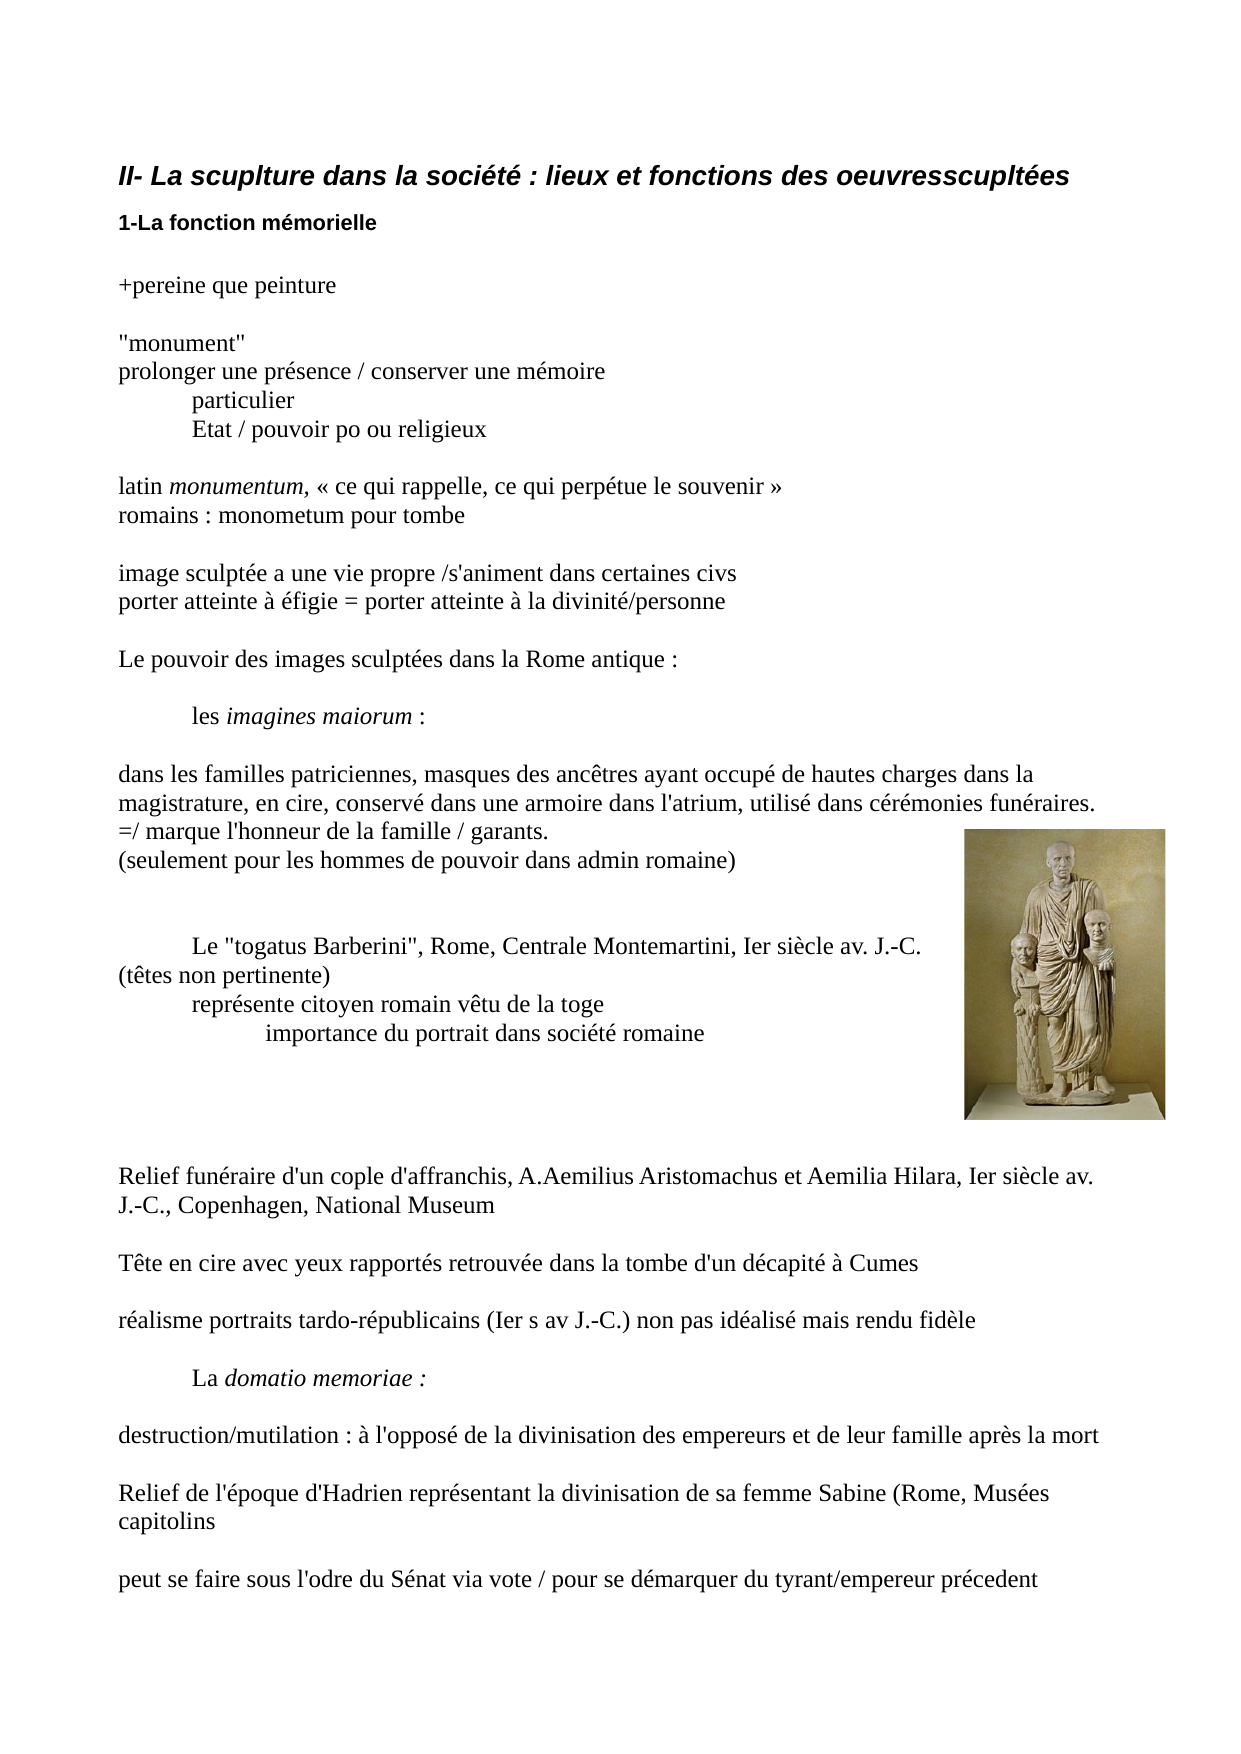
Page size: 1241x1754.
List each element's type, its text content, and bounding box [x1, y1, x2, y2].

text représente citoyen romain vêtu de la toge [118, 989, 964, 1018]
text destruction/mutilation : à l'opposé de la divinisation des empereurs et de leur famille après la mort [118, 1420, 1122, 1449]
text Relief funéraire d'un cople d'affranchis, A.Aemilius Aristomachus et Aemilia Hilara, Ier siècle av. J.-C., Copenhagen, National Museum [118, 1161, 1122, 1219]
text particulier [118, 385, 1122, 414]
text dans les familles patriciennes, masques des ancêtres ayant occupé de hautes charges dans la magistrature, en cire, conservé dans une armoire dans l'atrium, utilisé dans cérémonies funéraires. =/ marque l'honneur de la famille / garants. [118, 759, 1122, 845]
subtitle 1-La fonction mémorielle [118, 210, 1122, 235]
text Le "togatus Barberini", Rome, Centrale Montemartini, Ier siècle av. J.-C. (têtes non pertinente) [118, 931, 964, 989]
text Tête en cire avec yeux rapportés retrouvée dans la tombe d'un décapité à Cumes [118, 1248, 1122, 1276]
text réalisme portraits tardo-républicains (Ier s av J.-C.) non pas idéalisé mais rendu fidèle [118, 1305, 1122, 1334]
text romains : monometum pour tombe [118, 500, 1122, 529]
text La domatio memoriae : [118, 1363, 1122, 1391]
text Etat / pouvoir po ou religieux [118, 414, 1122, 443]
text peut se faire sous l'odre du Sénat via vote / pour se démarquer du tyrant/empereur précedent [118, 1564, 1122, 1593]
picture [964, 829, 1166, 1120]
text Le pouvoir des images sculptées dans la Rome antique : [118, 644, 1122, 673]
subtitle II- La scuplture dans la société : lieux et fonctions des oeuvresscupltées [118, 159, 1122, 191]
text image sculptée a une vie propre /s'animent dans certaines civs [118, 558, 1122, 586]
text porter atteinte à éfigie = porter atteinte à la divinité/personne [118, 586, 1122, 615]
text "monument" [118, 328, 1122, 356]
text Relief de l'époque d'Hadrien représentant la divinisation de sa femme Sabine (Rome, Musées capitolins [118, 1478, 1122, 1535]
text importance du portrait dans société romaine [118, 1018, 964, 1046]
text (seulement pour les hommes de pouvoir dans admin romaine) [118, 845, 964, 874]
text latin monumentum, « ce qui rappelle, ce qui perpétue le souvenir » [118, 471, 1122, 500]
text +pereine que peinture [118, 270, 1122, 299]
text prolonger une présence / conserver une mémoire [118, 356, 1122, 385]
text les imagines maiorum : [118, 701, 1122, 730]
